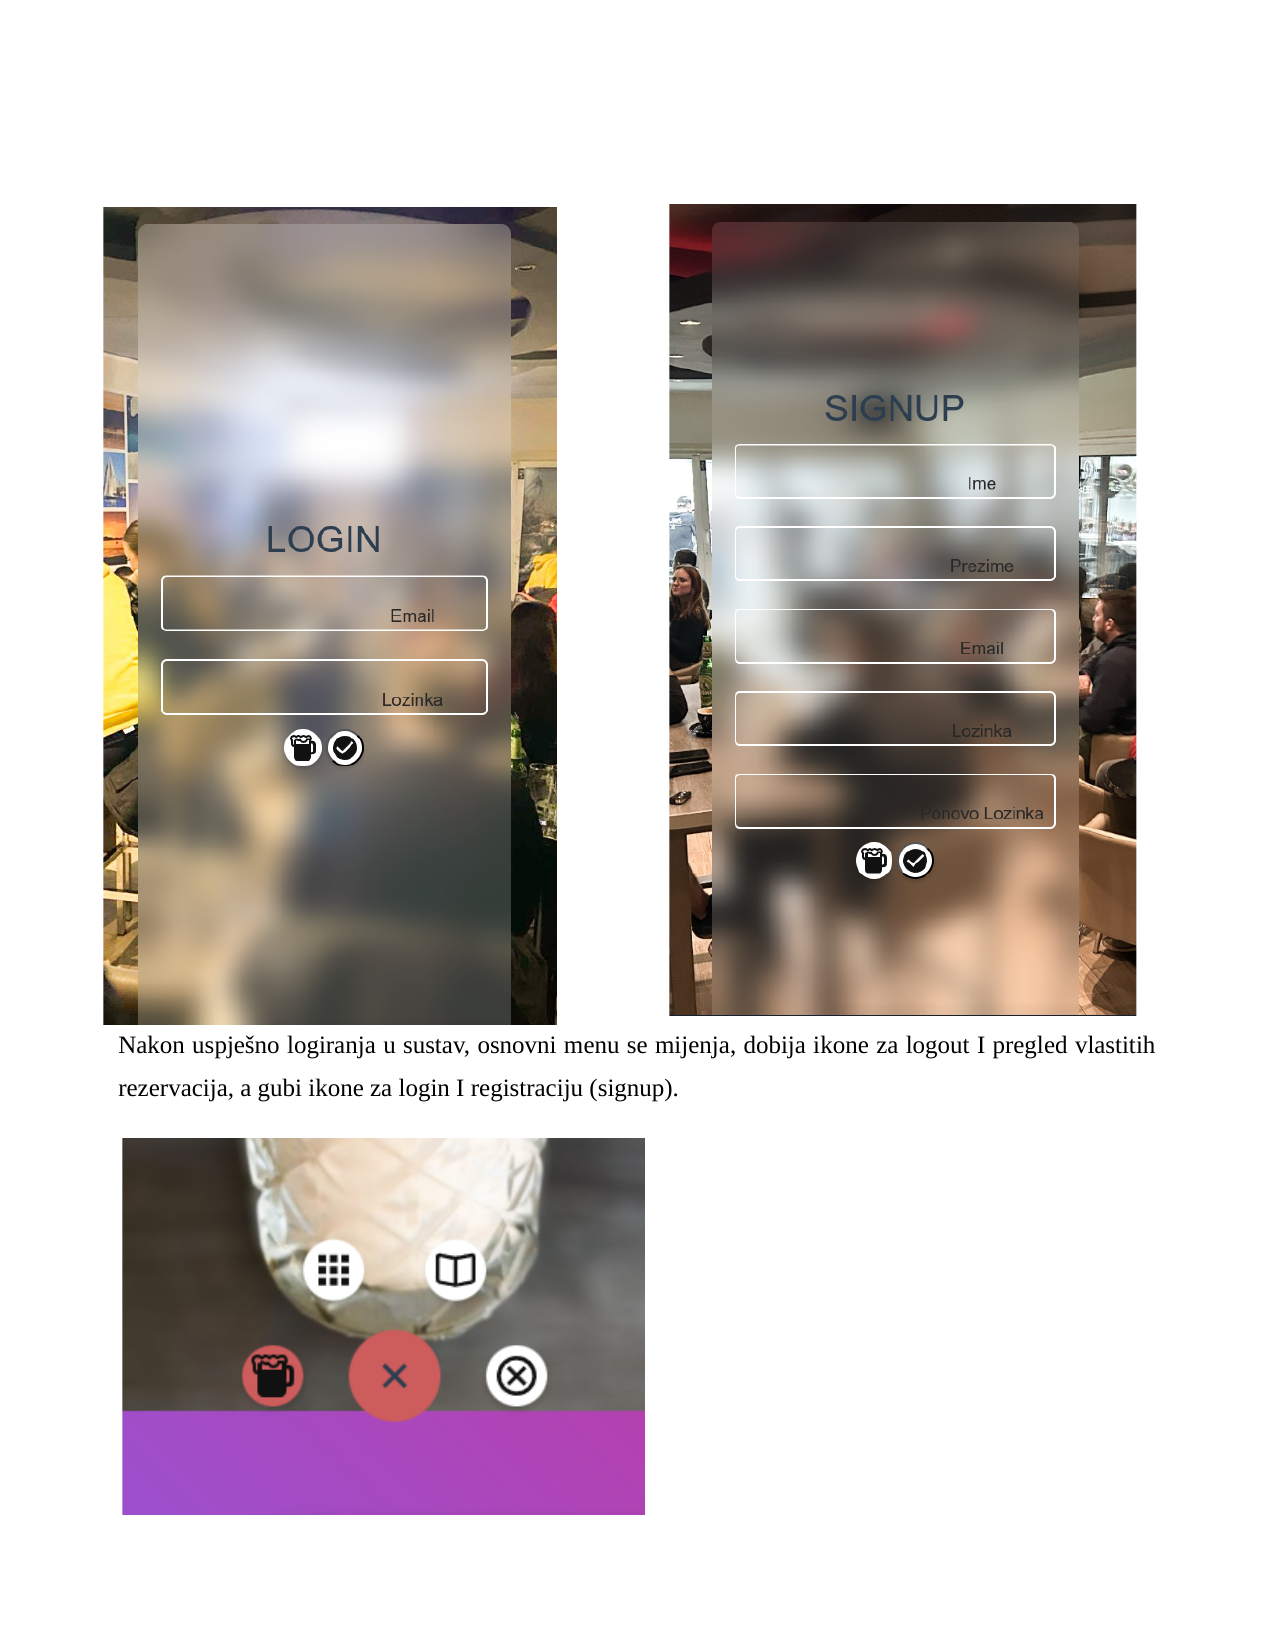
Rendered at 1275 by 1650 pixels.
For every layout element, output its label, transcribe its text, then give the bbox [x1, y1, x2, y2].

picture [103, 207, 557, 1025]
picture [669, 204, 1137, 1016]
picture [122, 1138, 645, 1515]
text Nakon uspješno logiranja u sustav, osnovni menu se mijenja, dobija ikone za logout I pregled vlastitih rezervacija, a gubi ikone za login I registraciju (signup). [118, 1030, 1157, 1102]
